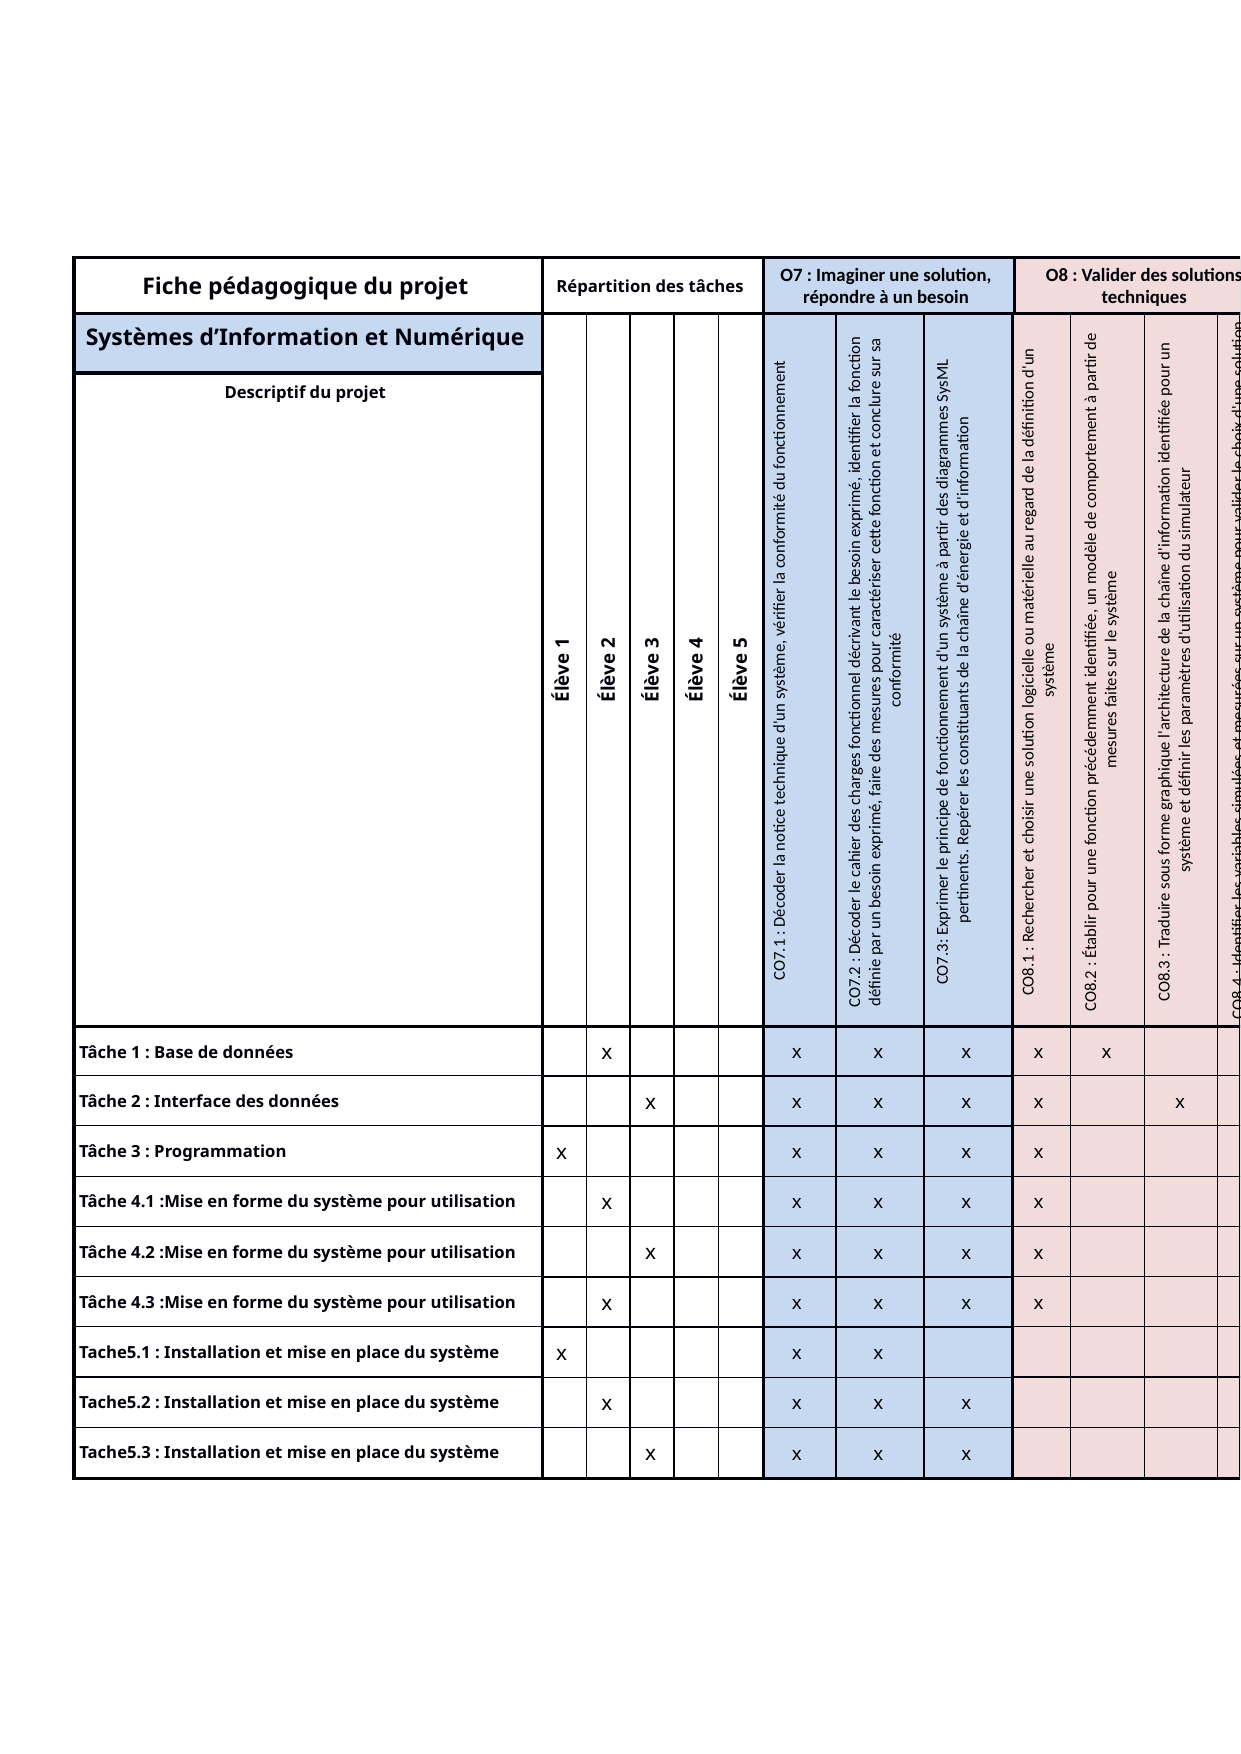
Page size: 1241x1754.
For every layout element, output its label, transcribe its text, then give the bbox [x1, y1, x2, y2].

table_cell x [837, 1028, 923, 1075]
table_cell [719, 1127, 762, 1176]
table_cell [1071, 1428, 1144, 1477]
table_cell x [925, 1077, 1011, 1125]
table_cell [1145, 1327, 1217, 1376]
table_cell Élève 3 [631, 315, 673, 1025]
table_cell [1218, 1028, 1239, 1075]
table_cell [1218, 1076, 1239, 1125]
table_cell x [1218, 1126, 1239, 1176]
table_cell Élève 5 [719, 315, 762, 1025]
table_cell CO8.1 : Rechercher et choisir une solution logicielle ou matérielle au regard de la définition d'un système [1014, 315, 1070, 1025]
table_cell Descriptif du projet [76, 375, 541, 1025]
table_cell x [1014, 1028, 1070, 1075]
table_cell Tâche 3 : Programmation [76, 1126, 541, 1176]
table_cell [1014, 1327, 1070, 1376]
table_cell Tâche 4.3 :Mise en forme du système pour utilisation [76, 1277, 541, 1326]
table_cell [1218, 1428, 1239, 1477]
table_cell x [1014, 1177, 1070, 1226]
table_cell [1218, 1277, 1239, 1326]
table_cell [1145, 1277, 1217, 1326]
table_cell Tâche 4.1 :Mise en forme du système pour utilisation [76, 1177, 541, 1226]
table_cell [675, 1177, 718, 1226]
table_cell [1145, 1378, 1217, 1427]
table_cell CO7.1 : Décoder la notice technique d'un système, vérifier la conformité du fonctionnement [765, 315, 835, 1025]
table_cell x [925, 1428, 1011, 1477]
table_cell x [925, 1127, 1011, 1176]
table_cell Tâche 1 : Base de données [76, 1028, 541, 1075]
table_cell Tâche 4.2 :Mise en forme du système pour utilisation [76, 1227, 541, 1276]
table_cell Tache5.3 : Installation et mise en place du système [76, 1428, 541, 1477]
table_cell Tâche 2 : Interface des données [76, 1076, 541, 1125]
table_cell [1145, 1428, 1217, 1477]
table_cell x [1014, 1126, 1070, 1176]
table_cell [631, 1378, 673, 1427]
table_cell [544, 1278, 586, 1326]
table_cell [675, 1077, 718, 1125]
table_cell [719, 1378, 762, 1427]
table_cell [544, 1378, 586, 1427]
table_cell Tache5.1 : Installation et mise en place du système [76, 1327, 541, 1376]
table_cell [1014, 1378, 1070, 1427]
table_cell [1014, 1428, 1070, 1477]
table_cell CO8.2 : Établir pour une fonction précédemment identifiée, un modèle de comportement à partir de mesures faites sur le système [1071, 315, 1144, 1025]
table_cell Tache5.2 : Installation et mise en place du système [76, 1378, 541, 1427]
table_cell [675, 1378, 718, 1427]
table_cell [631, 1127, 673, 1176]
table_cell x [765, 1177, 835, 1226]
table_cell [544, 1028, 586, 1075]
table_cell x [1014, 1227, 1070, 1276]
table_cell x [765, 1127, 835, 1176]
table_cell [544, 1177, 586, 1226]
table_cell [1071, 1177, 1144, 1226]
table_cell [1071, 1126, 1144, 1176]
table_cell x [837, 1177, 923, 1226]
table_cell x [925, 1378, 1011, 1427]
table_cell [719, 1077, 762, 1125]
table_cell x [544, 1127, 586, 1176]
table_cell CO7.2 : Décoder le cahier des charges fonctionnel décrivant le besoin exprimé, identifier la fonction définie par un besoin exprimé, faire des mesures pour caractériser cette fonction et conclure sur sa conformité [837, 315, 923, 1025]
table_cell Élève 2 [587, 315, 629, 1025]
table_cell x [925, 1028, 1011, 1075]
table_cell [719, 1328, 762, 1376]
table_cell x [837, 1378, 923, 1427]
table_cell x [1145, 1076, 1217, 1125]
table_cell [1071, 1277, 1144, 1326]
table_cell x [837, 1127, 923, 1176]
table_cell x [837, 1278, 923, 1326]
table_cell x [587, 1177, 629, 1226]
table_cell [719, 1278, 762, 1326]
table_cell [544, 1227, 586, 1276]
table_cell x [765, 1028, 835, 1075]
table_cell [631, 1177, 673, 1226]
table_cell [675, 1428, 718, 1477]
table_cell CO8.3 : Traduire sous forme graphique l'architecture de la chaîne d'information identifiée pour un système et définir les paramètres d'utilisation du simulateur [1145, 315, 1217, 1025]
table_cell [719, 1177, 762, 1226]
table_cell x [1014, 1076, 1070, 1125]
table_cell [631, 1028, 673, 1075]
table_cell [675, 1028, 718, 1075]
table_cell [587, 1428, 629, 1477]
table_cell [719, 1428, 762, 1477]
table_cell x [587, 1378, 629, 1427]
table_cell Systèmes d’Information et Numérique [76, 315, 541, 371]
table_cell x [765, 1328, 835, 1376]
table_cell [1145, 1227, 1217, 1276]
table_cell Élève 4 [675, 315, 718, 1025]
table_cell [544, 1428, 586, 1477]
table_cell [675, 1278, 718, 1326]
table_cell x [631, 1077, 673, 1125]
table_cell CO8.4 : Identifier les variables simulées et mesurées sur un système pour valider le choix d'une solution [1218, 315, 1239, 1025]
table_cell x [587, 1028, 629, 1075]
table_cell [587, 1227, 629, 1276]
table_header Fiche pédagogique du projet [76, 259, 541, 312]
table_header O7 : Imaginer une solution, répondre à un besoin [765, 259, 1013, 312]
table_cell [1218, 1327, 1239, 1376]
table_cell x [765, 1077, 835, 1125]
table_cell [1071, 1227, 1144, 1276]
table_cell [1071, 1076, 1144, 1125]
table_cell [925, 1328, 1011, 1376]
table_cell [1218, 1227, 1239, 1276]
table_cell [719, 1227, 762, 1276]
table_cell CO7.3: Exprimer le principe de fonctionnement d'un système à partir des diagrammes SysML pertinents. Repérer les constituants de la chaîne d'énergie et d'information [925, 315, 1011, 1025]
table_cell x [1071, 1028, 1144, 1075]
table_cell Élève 1 [544, 315, 586, 1025]
table_header O8 : Valider des solutions techniques [1016, 259, 1240, 312]
table_cell x [837, 1328, 923, 1376]
table_cell x [765, 1378, 835, 1427]
table_cell [675, 1227, 718, 1276]
table_cell [587, 1127, 629, 1176]
table_cell [631, 1278, 673, 1326]
table_cell x [631, 1227, 673, 1276]
table_cell x [587, 1278, 629, 1326]
table_cell x [765, 1227, 835, 1276]
table_cell [719, 1028, 762, 1075]
table_cell x [837, 1428, 923, 1477]
table_cell x [837, 1077, 923, 1125]
table_cell x [1014, 1277, 1070, 1326]
table_cell [587, 1328, 629, 1376]
table_cell [1071, 1327, 1144, 1376]
table_cell [675, 1127, 718, 1176]
table_cell [675, 1328, 718, 1376]
table_cell x [765, 1278, 835, 1326]
table_cell [1218, 1378, 1239, 1427]
table_cell [1071, 1378, 1144, 1427]
table_cell x [631, 1428, 673, 1477]
table_cell x [544, 1328, 586, 1376]
table_cell [1145, 1126, 1217, 1176]
table_header Répartition des tâches [544, 259, 762, 312]
table_cell [544, 1077, 586, 1125]
table_cell x [925, 1177, 1011, 1226]
table_cell [1218, 1177, 1239, 1226]
table_cell x [925, 1278, 1011, 1326]
table_cell [1145, 1177, 1217, 1226]
table_cell [631, 1328, 673, 1376]
table_cell x [925, 1227, 1011, 1276]
table_cell [587, 1077, 629, 1125]
table_cell x [765, 1428, 835, 1477]
table_cell x [837, 1227, 923, 1276]
table_cell [1145, 1028, 1217, 1075]
